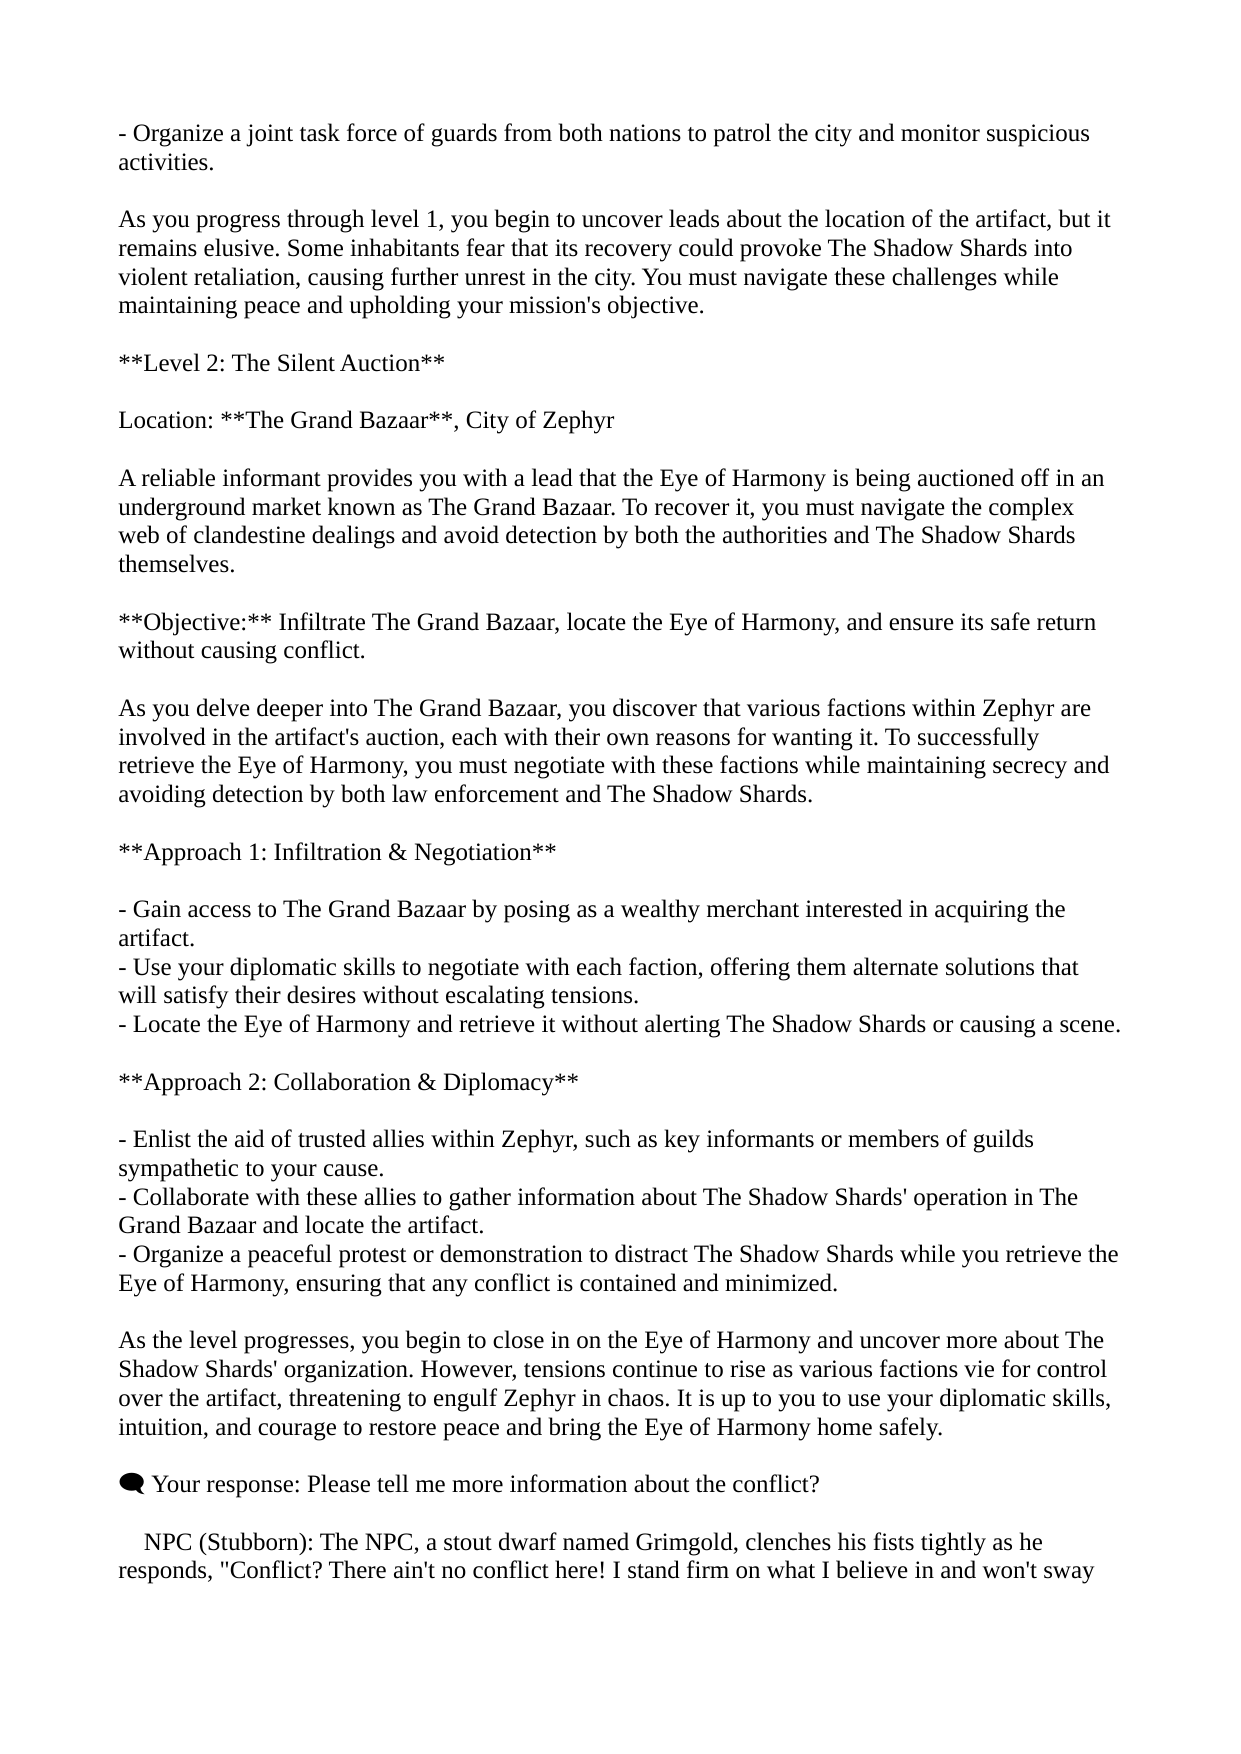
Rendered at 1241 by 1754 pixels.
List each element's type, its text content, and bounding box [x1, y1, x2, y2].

text - Gain access to The Grand Bazaar by posing as a wealthy merchant interested in acquiring the artifact. [118, 894, 1122, 952]
text Location: **The Grand Bazaar**, City of Zephyr [118, 406, 1122, 434]
text - Collaborate with these allies to gather information about The Shadow Shards' operation in The Grand Bazaar and locate the artifact. [118, 1182, 1122, 1239]
text **Level 2: The Silent Auction** [118, 348, 1122, 377]
text **Objective:** Infiltrate The Grand Bazaar, locate the Eye of Harmony, and ensure its safe return without causing conflict. [118, 607, 1122, 664]
text 🔥 NPC (Stubborn): The NPC, a stout dwarf named Grimgold, clenches his fists tightly as he responds, "Conflict? There ain't no conflict here! I stand firm on what I believe in and won't sway [118, 1527, 1122, 1584]
text - Enlist the aid of trusted allies within Zephyr, such as key informants or members of guilds sympathetic to your cause. [118, 1124, 1122, 1182]
text As the level progresses, you begin to close in on the Eye of Harmony and uncover more about The Shadow Shards' organization. However, tensions continue to rise as various factions vie for control over the artifact, threatening to engulf Zephyr in chaos. It is up to you to use your diplomatic skills, intuition, and courage to restore peace and bring the Eye of Harmony home safely. [118, 1326, 1122, 1441]
text A reliable informant provides you with a lead that the Eye of Harmony is being auctioned off in an underground market known as The Grand Bazaar. To recover it, you must navigate the complex web of clandestine dealings and avoid detection by both the authorities and The Shadow Shards themselves. [118, 463, 1122, 578]
text - Organize a joint task force of guards from both nations to patrol the city and monitor suspicious activities. [118, 118, 1122, 176]
text 🗨️ Your response: Please tell me more information about the conflict? [118, 1469, 1122, 1498]
text **Approach 2: Collaboration & Diplomacy** [118, 1067, 1122, 1096]
text - Organize a peaceful protest or demonstration to distract The Shadow Shards while you retrieve the Eye of Harmony, ensuring that any conflict is contained and minimized. [118, 1239, 1122, 1297]
text As you progress through level 1, you begin to uncover leads about the location of the artifact, but it remains elusive. Some inhabitants fear that its recovery could provoke The Shadow Shards into violent retaliation, causing further unrest in the city. You must navigate these challenges while maintaining peace and upholding your mission's objective. [118, 204, 1122, 319]
text - Use your diplomatic skills to negotiate with each faction, offering them alternate solutions that will satisfy their desires without escalating tensions. [118, 952, 1122, 1009]
text **Approach 1: Infiltration & Negotiation** [118, 837, 1122, 866]
text - Locate the Eye of Harmony and retrieve it without alerting The Shadow Shards or causing a scene. [118, 1009, 1122, 1038]
text As you delve deeper into The Grand Bazaar, you discover that various factions within Zephyr are involved in the artifact's auction, each with their own reasons for wanting it. To successfully retrieve the Eye of Harmony, you must negotiate with these factions while maintaining secrecy and avoiding detection by both law enforcement and The Shadow Shards. [118, 693, 1122, 808]
